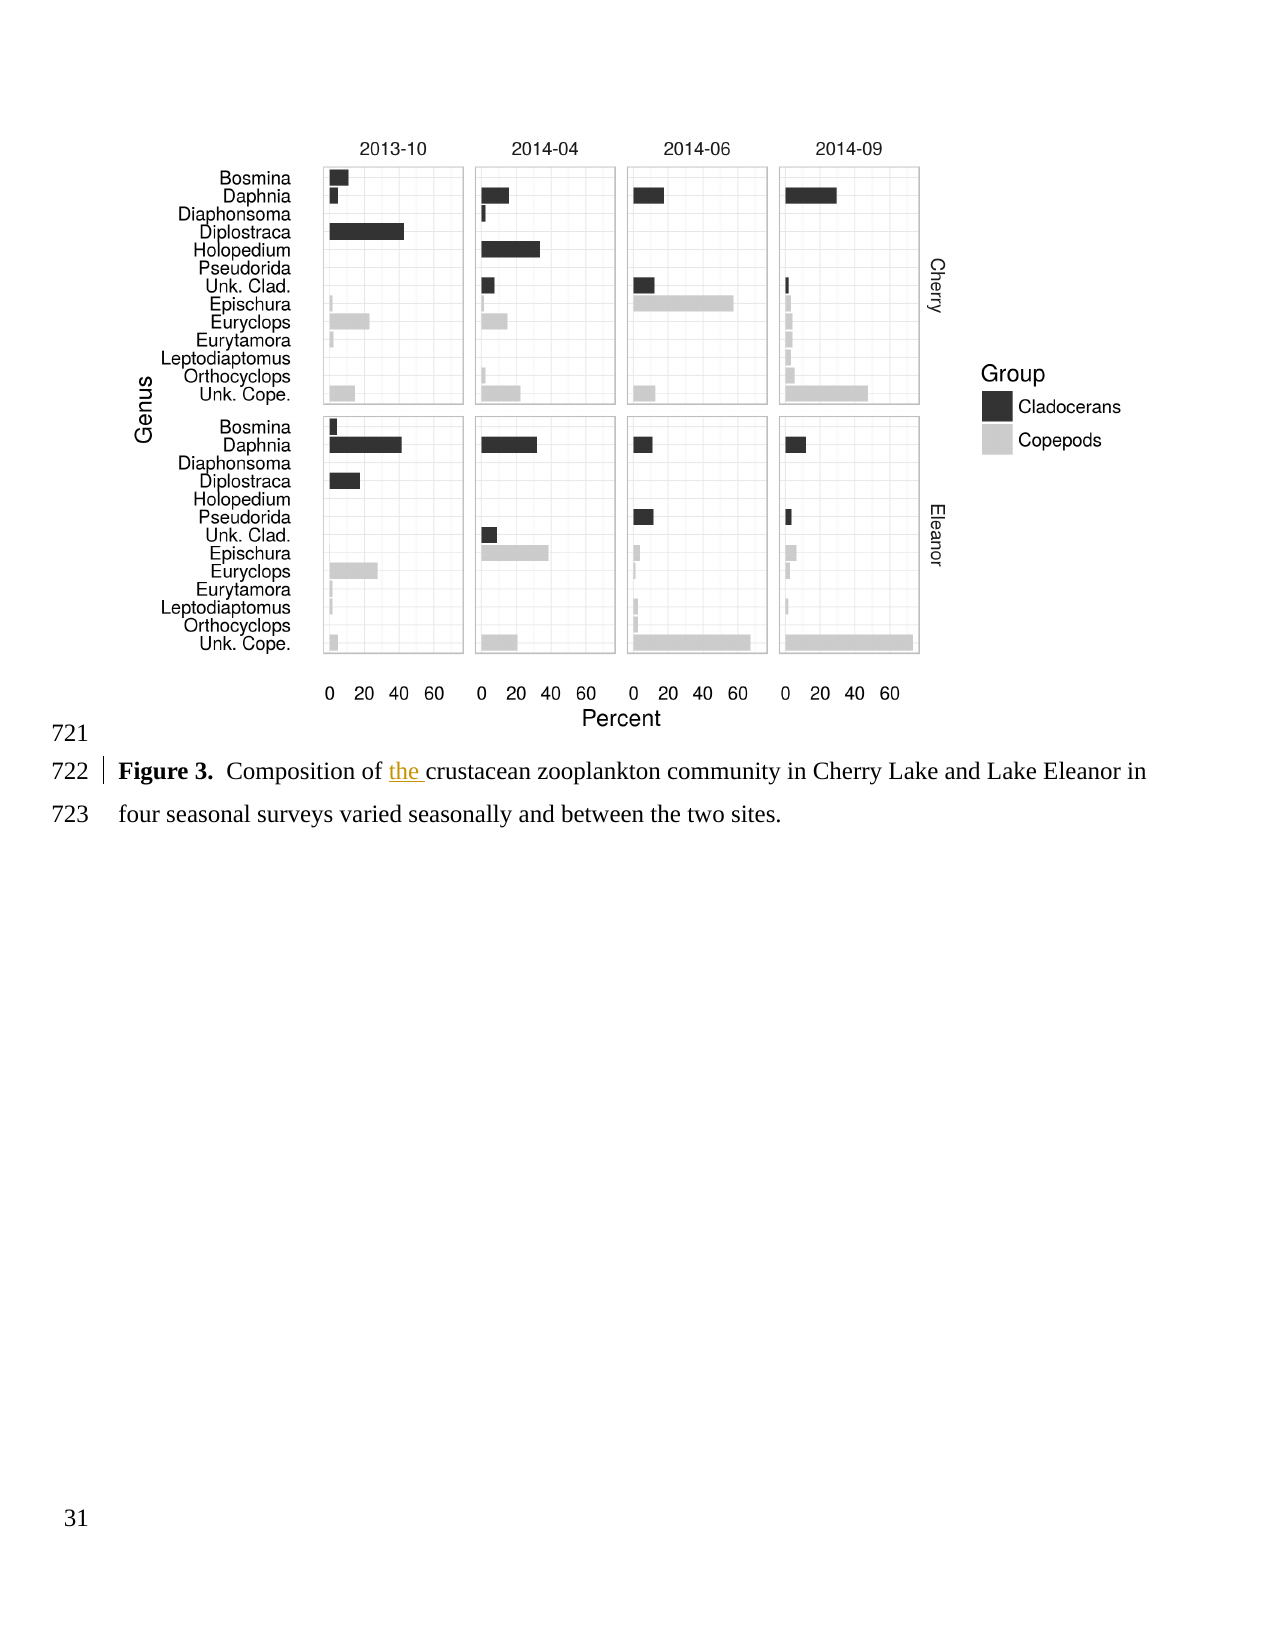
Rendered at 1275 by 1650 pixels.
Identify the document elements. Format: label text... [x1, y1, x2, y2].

picture [118, 118, 1157, 742]
text Figure 3. Composition of the crustacean zooplankton community in Cherry Lake and Lake Eleanor in four seasonal surveys varied seasonally and between the two sites. [118, 756, 1157, 828]
